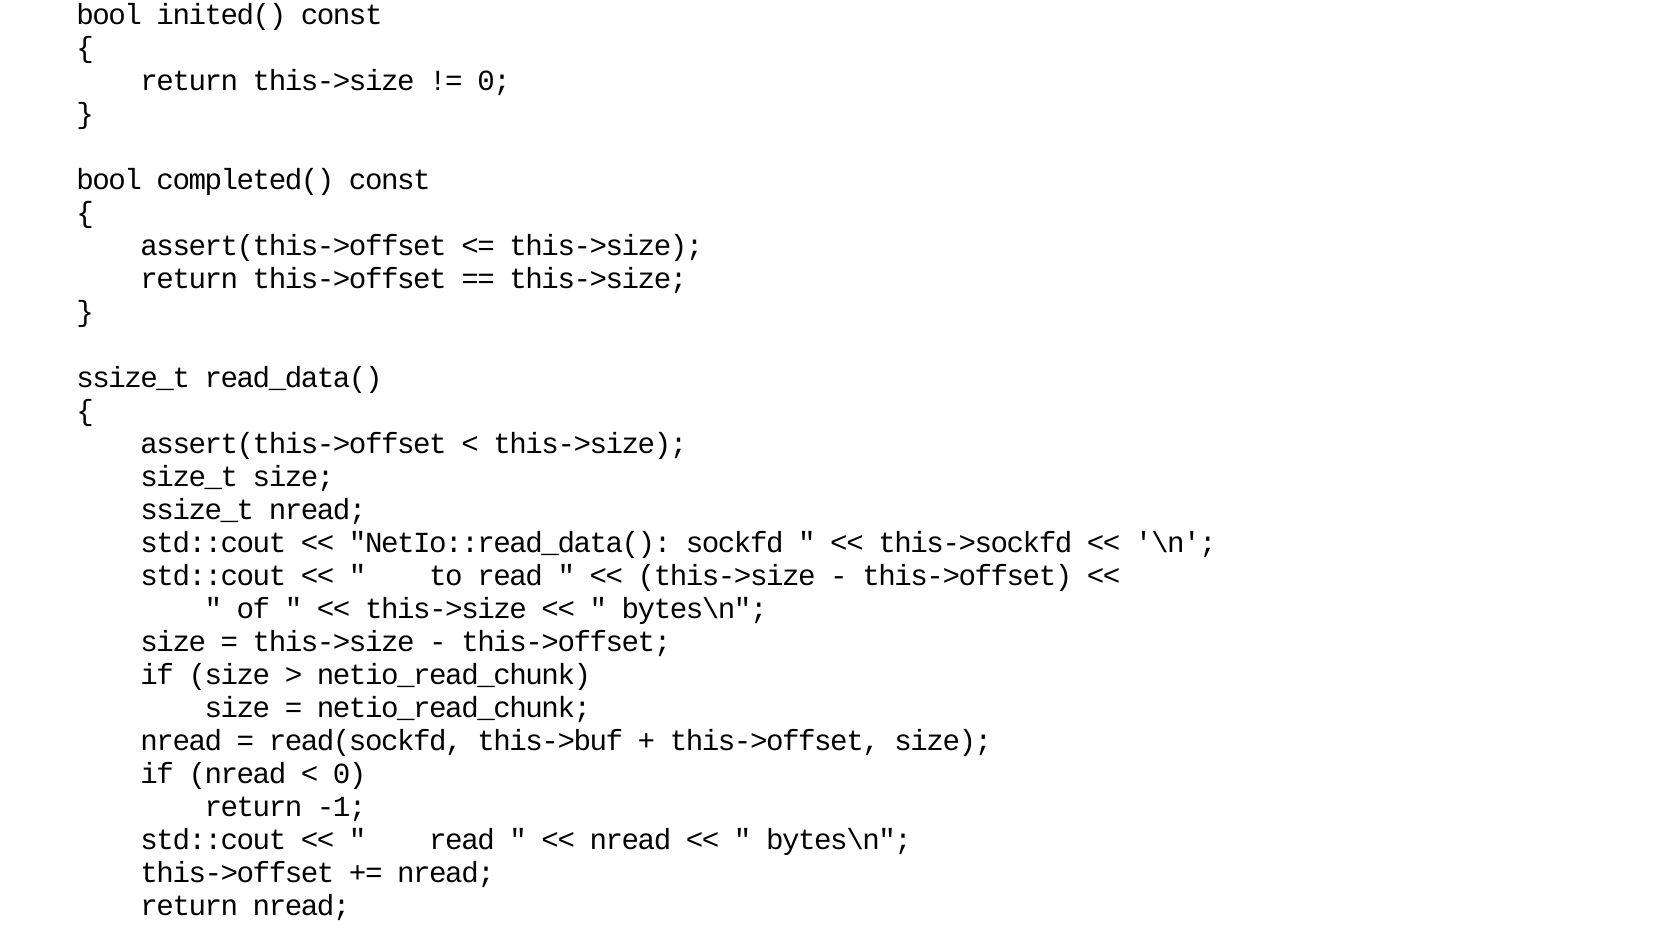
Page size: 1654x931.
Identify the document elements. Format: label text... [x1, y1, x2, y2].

text std::cout << " read " << nread << " bytes\n"; [12, 826, 1642, 858]
text if (size > netio_read_chunk) [12, 660, 1642, 693]
text std::cout << "NetIo::read_data(): sockfd " << this->sockfd << '\n'; [12, 528, 1642, 561]
text size = this->size - this->offset; [12, 627, 1642, 660]
text { [12, 396, 1642, 429]
text assert(this->offset < this->size); [12, 429, 1642, 462]
text if (nread < 0) [12, 759, 1642, 792]
text return this->size != 0; [12, 66, 1642, 99]
text size = netio_read_chunk; [12, 693, 1642, 726]
text { [12, 33, 1642, 66]
text ssize_t read_data() [12, 363, 1642, 396]
text bool inited() const [12, 0, 1642, 33]
text " of " << this->size << " bytes\n"; [12, 594, 1642, 627]
text assert(this->offset <= this->size); [12, 231, 1642, 264]
text std::cout << " to read " << (this->size - this->offset) << [12, 561, 1642, 594]
text return nread; [12, 892, 1642, 924]
text this->offset += nread; [12, 858, 1642, 892]
text bool completed() const [12, 165, 1642, 198]
text } [12, 99, 1642, 132]
text size_t size; [12, 462, 1642, 495]
text return -1; [12, 792, 1642, 826]
text { [12, 198, 1642, 231]
text return this->offset == this->size; [12, 264, 1642, 297]
text } [12, 297, 1642, 330]
text nread = read(sockfd, this->buf + this->offset, size); [12, 726, 1642, 759]
text ssize_t nread; [12, 495, 1642, 528]
